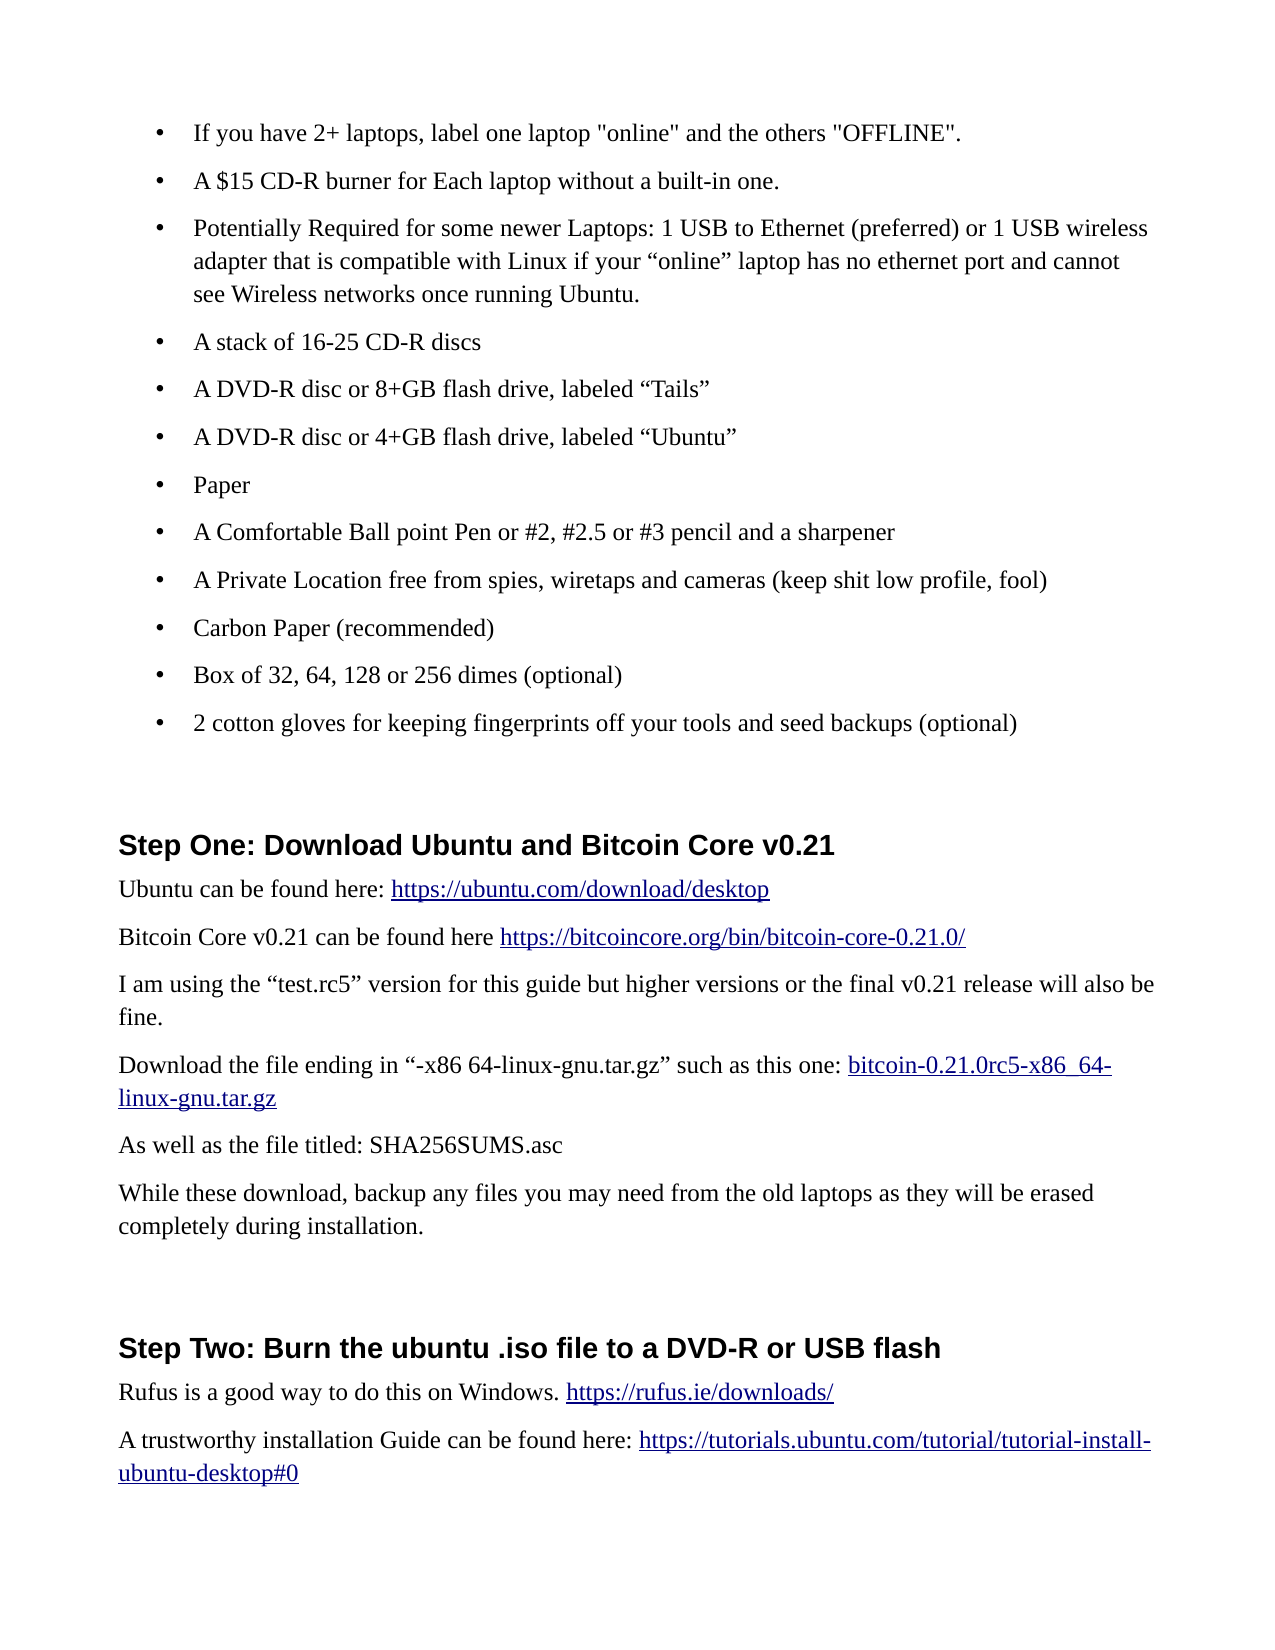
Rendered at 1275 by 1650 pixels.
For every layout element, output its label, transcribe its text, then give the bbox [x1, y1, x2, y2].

list A $15 CD-R burner for Each laptop without a built-in one. [156, 166, 1157, 194]
subtitle Step One: Download Ubuntu and Bitcoin Core v0.21 [118, 828, 1157, 862]
text Rufus is a good way to do this on Windows. https://rufus.ie/downloads/ [118, 1377, 1157, 1406]
text Download the file ending in “-x86 64-linux-gnu.tar.gz” such as this one: bitcoin-0.21.0rc5-x86_64-linux-gnu.tar.gz [118, 1050, 1157, 1112]
text Bitcoin Core v0.21 can be found here https://bitcoincore.org/bin/bitcoin-core-0.21.0/ [118, 922, 1157, 950]
list Box of 32, 64, 128 or 256 dimes (optional) [156, 660, 1157, 689]
text I am using the “test.rc5” version for this guide but higher versions or the final v0.21 release will also be fine. [118, 969, 1157, 1031]
text Ubuntu can be found here: https://ubuntu.com/download/desktop [118, 874, 1157, 903]
list A DVD-R disc or 4+GB flash drive, labeled “Ubuntu” [156, 422, 1157, 451]
list A Comfortable Ball point Pen or #2, #2.5 or #3 pencil and a sharpener [156, 517, 1157, 546]
list 2 cotton gloves for keeping fingerprints off your tools and seed backups (optional) [156, 708, 1157, 737]
list Paper [156, 470, 1157, 498]
list If you have 2+ laptops, label one laptop "online" and the others "OFFLINE". [156, 118, 1157, 147]
list A DVD-R disc or 8+GB flash drive, labeled “Tails” [156, 374, 1157, 403]
text A trustworthy installation Guide can be found here: https://tutorials.ubuntu.com/tutorial/tutorial-install-ubuntu-desktop#0 [118, 1425, 1157, 1487]
list A Private Location free from spies, wiretaps and cameras (keep shit low profile, fool) [156, 565, 1157, 594]
text As well as the file titled: SHA256SUMS.asc [118, 1131, 1157, 1159]
subtitle Step Two: Burn the ubuntu .iso file to a DVD-R or USB flash [118, 1331, 1157, 1365]
text While these download, backup any files you may need from the old laptops as they will be erased completely during installation. [118, 1178, 1157, 1240]
list A stack of 16-25 CD-R discs [156, 327, 1157, 356]
list Carbon Paper (recommended) [156, 613, 1157, 641]
list Potentially Required for some newer Laptops: 1 USB to Ethernet (preferred) or 1 USB wireless adapter that is compatible with Linux if your “online” laptop has no ethernet port and cannot see Wireless networks once running Ubuntu. [156, 213, 1157, 308]
